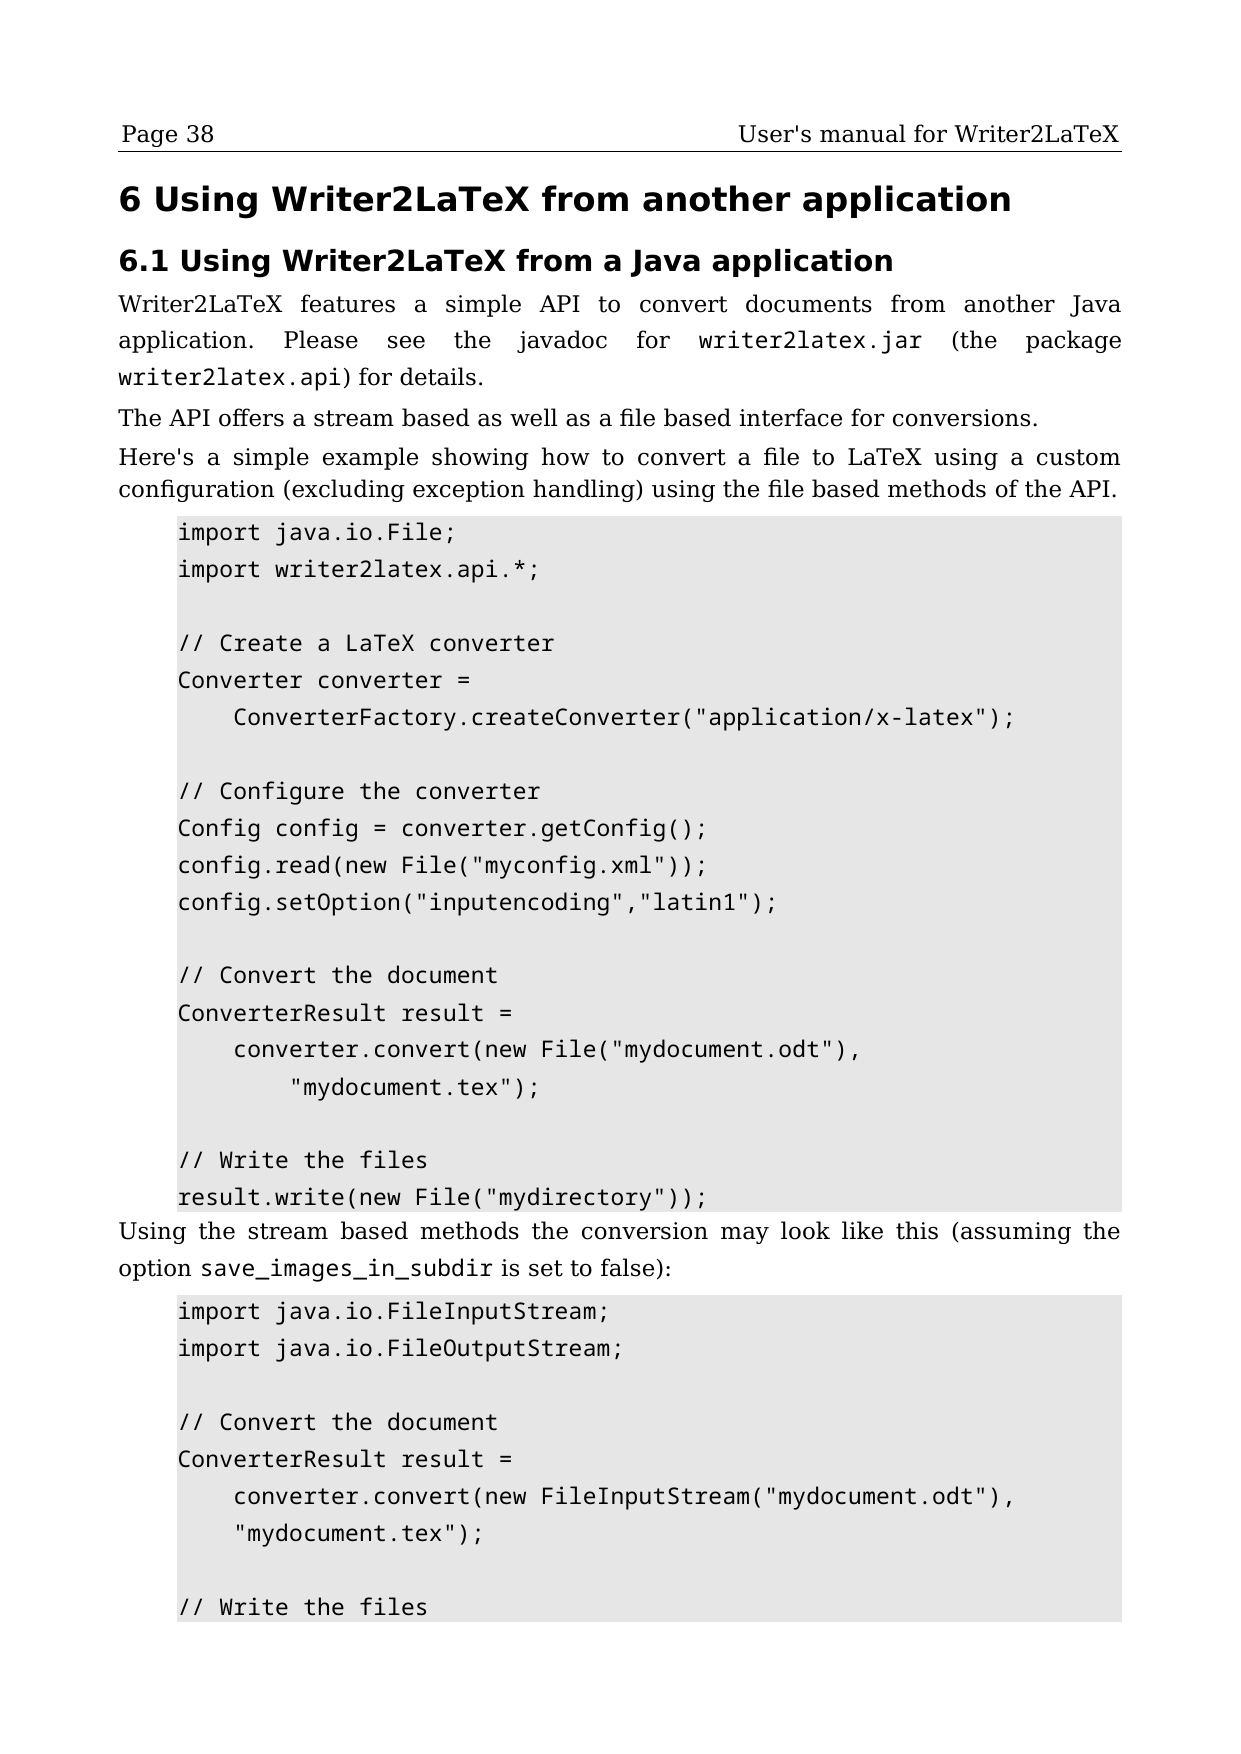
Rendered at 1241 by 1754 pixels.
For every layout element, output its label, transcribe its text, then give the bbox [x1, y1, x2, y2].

text import java.io.FileInputStream; [177, 1295, 1122, 1326]
text converter.convert(new FileInputStream("mydocument.odt"), [177, 1480, 1122, 1511]
text config.setOption("inputencoding","latin1"); [177, 886, 1122, 917]
text Here's a simple example showing how to convert a file to LaTeX using a custom configuration (excluding exception handling) using the file based methods of the API. [118, 444, 1122, 503]
text // Write the files [177, 1591, 1122, 1622]
subtitle Using Writer2LaTeX from another application [118, 181, 1122, 219]
text ConverterResult result = [177, 996, 1122, 1027]
text Config config = converter.getConfig(); [177, 812, 1122, 843]
text Writer2LaTeX features a simple API to convert documents from another Java application. Please see the javadoc for writer2latex.jar (the package writer2latex.api) for details. [118, 291, 1122, 392]
text ConverterFactory.createConverter("application/x-latex"); [177, 701, 1122, 732]
text import java.io.File; [177, 516, 1122, 547]
text Converter converter = [177, 664, 1122, 695]
text config.read(new File("myconfig.xml")); [177, 848, 1122, 879]
text // Convert the document [177, 1406, 1122, 1437]
text // Write the files [177, 1144, 1122, 1175]
text // Configure the converter [177, 774, 1122, 806]
text import java.io.FileOutputStream; [177, 1332, 1122, 1363]
text ConverterResult result = [177, 1443, 1122, 1474]
text // Convert the document [177, 959, 1122, 991]
text result.write(new File("mydirectory")); [177, 1181, 1122, 1212]
text "mydocument.tex"); [177, 1070, 1122, 1101]
text The API offers a stream based as well as a file based interface for conversions. [118, 405, 1122, 432]
text // Create a LaTeX converter [177, 627, 1122, 658]
text "mydocument.tex"); [177, 1517, 1122, 1548]
text Using the stream based methods the conversion may look like this (assuming the option save_images_in_subdir is set to false): [118, 1218, 1122, 1282]
subtitle Using Writer2LaTeX from a Java application [118, 244, 1122, 278]
text import writer2latex.api.*; [177, 553, 1122, 584]
text converter.convert(new File("mydocument.odt"), [177, 1033, 1122, 1064]
